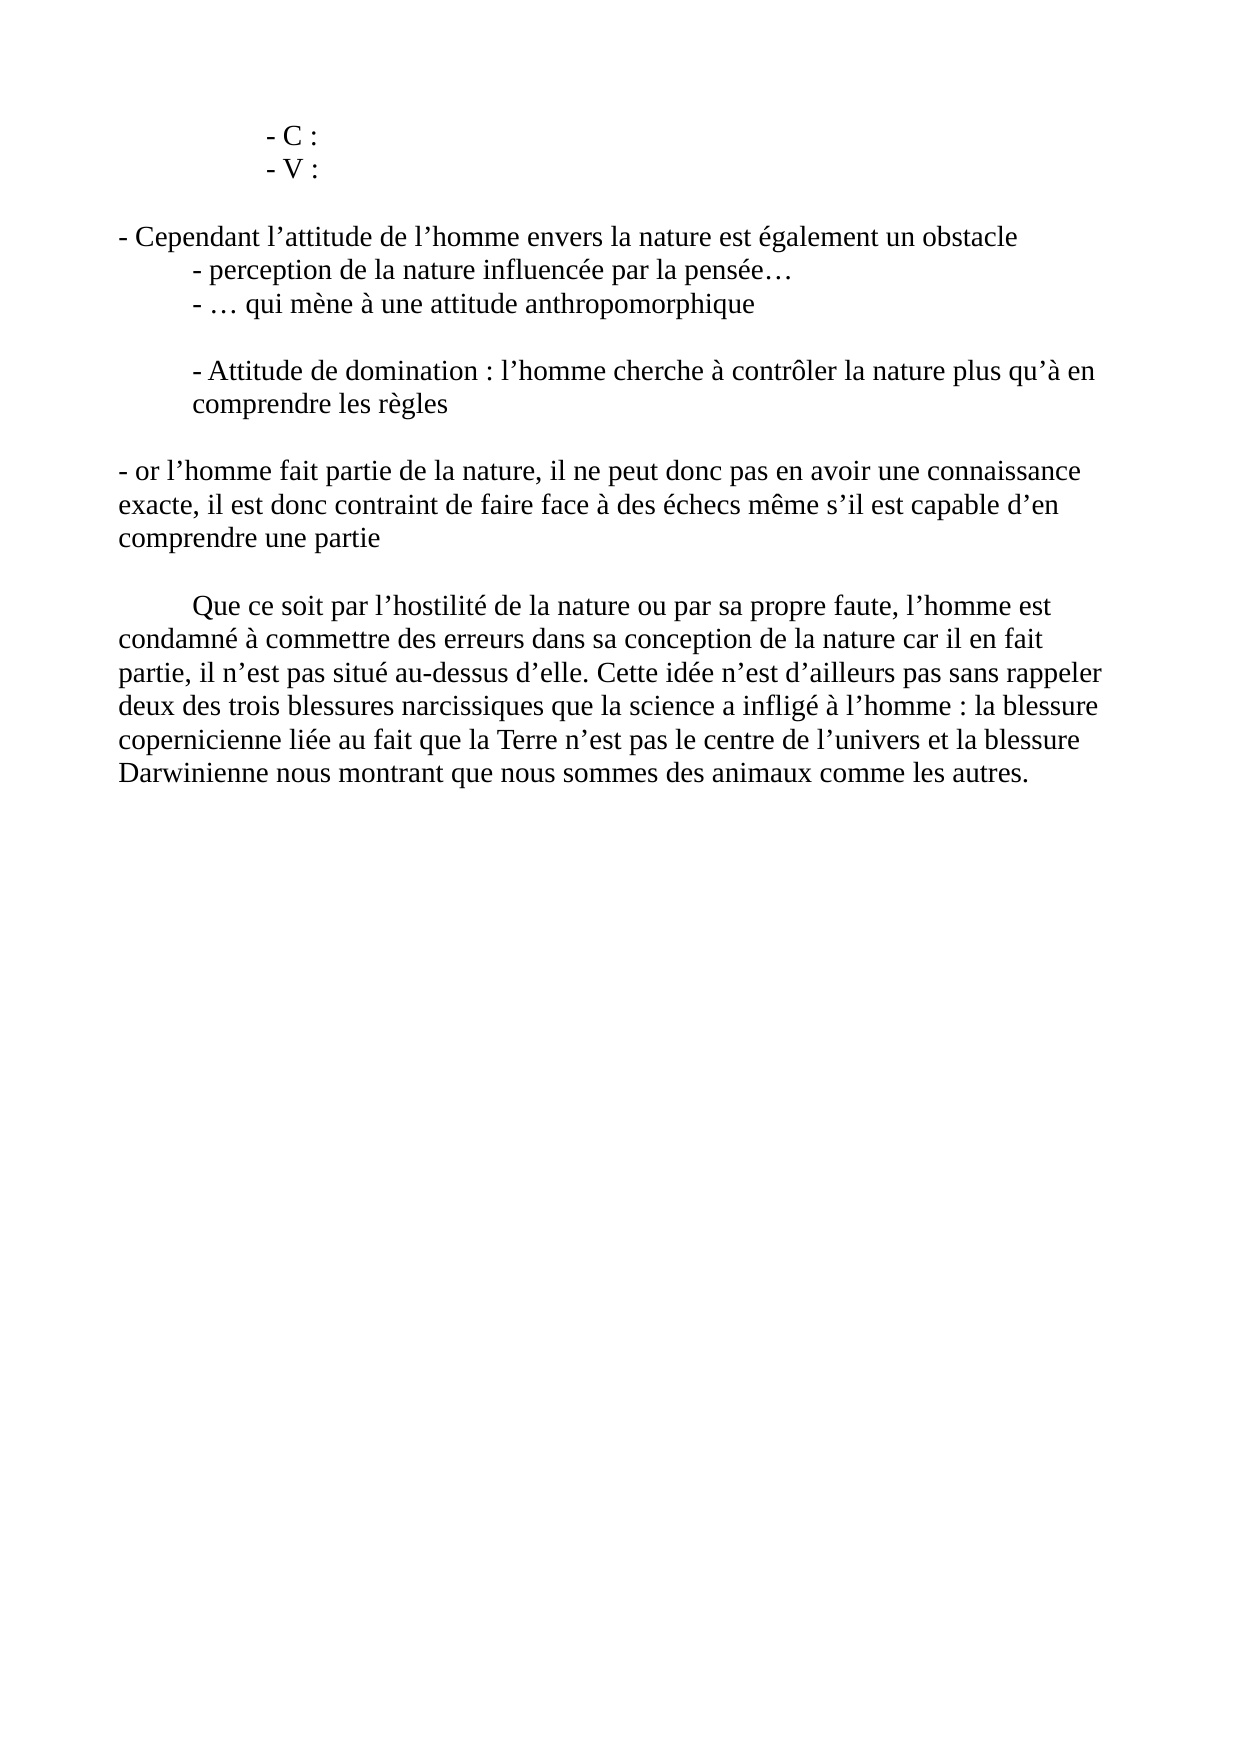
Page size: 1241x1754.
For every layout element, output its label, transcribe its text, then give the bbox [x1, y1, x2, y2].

text - perception de la nature influencée par la pensée… [118, 252, 1122, 286]
text - or l’homme fait partie de la nature, il ne peut donc pas en avoir une connaissance exacte, il est donc contraint de faire face à des échecs même s’il est capable d’en comprendre une partie [118, 453, 1122, 554]
text - Cependant l’attitude de l’homme envers la nature est également un obstacle [118, 219, 1122, 252]
text - C : [118, 118, 1122, 152]
text - … qui mène à une attitude anthropomorphique [118, 286, 1122, 319]
text Que ce soit par l’hostilité de la nature ou par sa propre faute, l’homme est condamné à commettre des erreurs dans sa conception de la nature car il en fait partie, il n’est pas situé au-dessus d’elle. Cette idée n’est d’ailleurs pas sans rappeler deux des trois blessures narcissiques que la science a infligé à l’homme : la blessure copernicienne liée au fait que la Terre n’est pas le centre de l’univers et la blessure Darwinienne nous montrant que nous sommes des animaux comme les autres. [118, 588, 1122, 789]
text - V : [118, 152, 1122, 185]
text - Attitude de domination : l’homme cherche à contrôler la nature plus qu’à en comprendre les règles [118, 353, 1122, 420]
